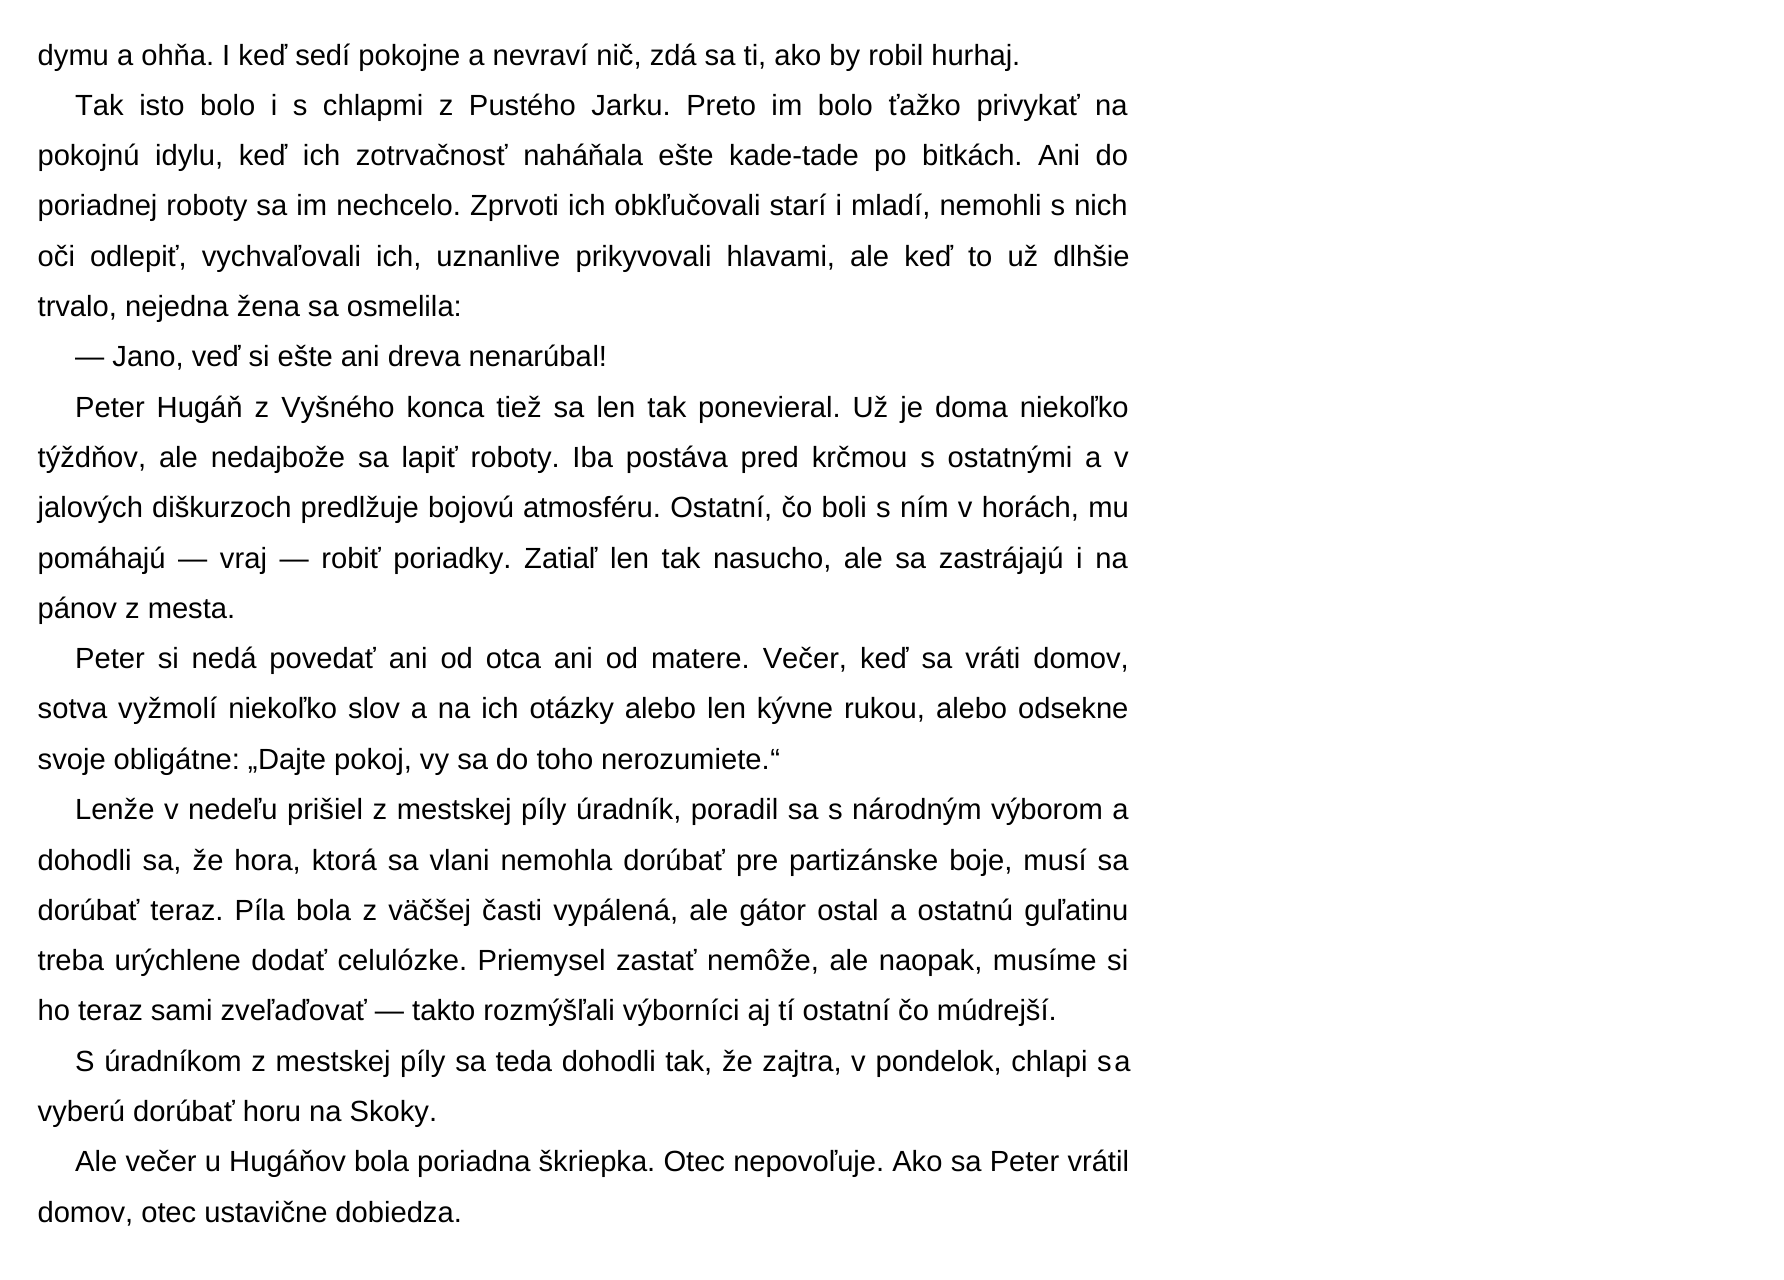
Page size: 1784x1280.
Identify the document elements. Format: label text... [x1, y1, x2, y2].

text — Jano, veď si ešte ani dreva nenarúbal! [37, 339, 1130, 373]
text Tak isto bolo i s chlapmi z Pustého Jarku. Preto im bolo ťažko privykať na pokojnú idylu, keď ich zotrvačnosť naháňala ešte kade-tade po bitkách. Ani do poriadnej roboty sa im nechcelo. Zprvoti ich obkľučovali starí i mladí, nemohli s nich oči odlepiť, vychvaľovali ich, uznanlive prikyvovali hlavami, ale keď to už dlhšie trvalo, nejedna žena sa osmelila: [37, 88, 1130, 323]
text Peter Hugáň z Vyšného konca tiež sa len tak ponevieral. Už je doma niekoľko týždňov, ale nedajbože sa lapiť roboty. Iba postáva pred krčmou s ostatnými a v jalových diškurzoch predlžuje bojovú atmosféru. Ostatní, čo boli s ním v horách, mu pomáhajú — vraj — robiť poriadky. Zatiaľ len tak nasucho, ale sa zastrájajú i na pánov z mesta. [37, 390, 1130, 624]
text Peter si nedá povedať ani od otca ani od matere. Večer, keď sa vráti domov, sotva vyžmolí niekoľko slov a na ich otázky alebo len kývne rukou, alebo odsekne svoje obligátne: „Dajte pokoj, vy sa do toho nerozumiete.“ [37, 641, 1130, 775]
text Lenže v nedeľu prišiel z mestskej píly úradník, poradil sa s národným výborom a dohodli sa, že hora, ktorá sa vlani nemohla dorúbať pre partizánske boje, musí sa dorúbať teraz. Píla bola z väčšej časti vypálená, ale gátor ostal a ostatnú guľatinu treba urýchlene dodať celulózke. Priemysel zastať nemôže, ale naopak, musíme si ho teraz sami zveľaďovať — takto rozmýšľali výborníci aj tí ostatní čo múdrejší. [37, 792, 1130, 1027]
text Ale večer u Hugáňov bola poriadna škriepka. Otec nepovoľuje. Ako sa Peter vrátil domov, otec ustavične dobiedza. [37, 1144, 1130, 1228]
text dymu a ohňa. I keď sedí pokojne a nevraví nič, zdá sa ti, ako by robil hurhaj. [37, 37, 1130, 71]
text S úradníkom z mestskej píly sa teda dohodli tak, že zajtra, v pondelok, chlapi sa vyberú dorúbať horu na Skoky. [37, 1044, 1130, 1128]
